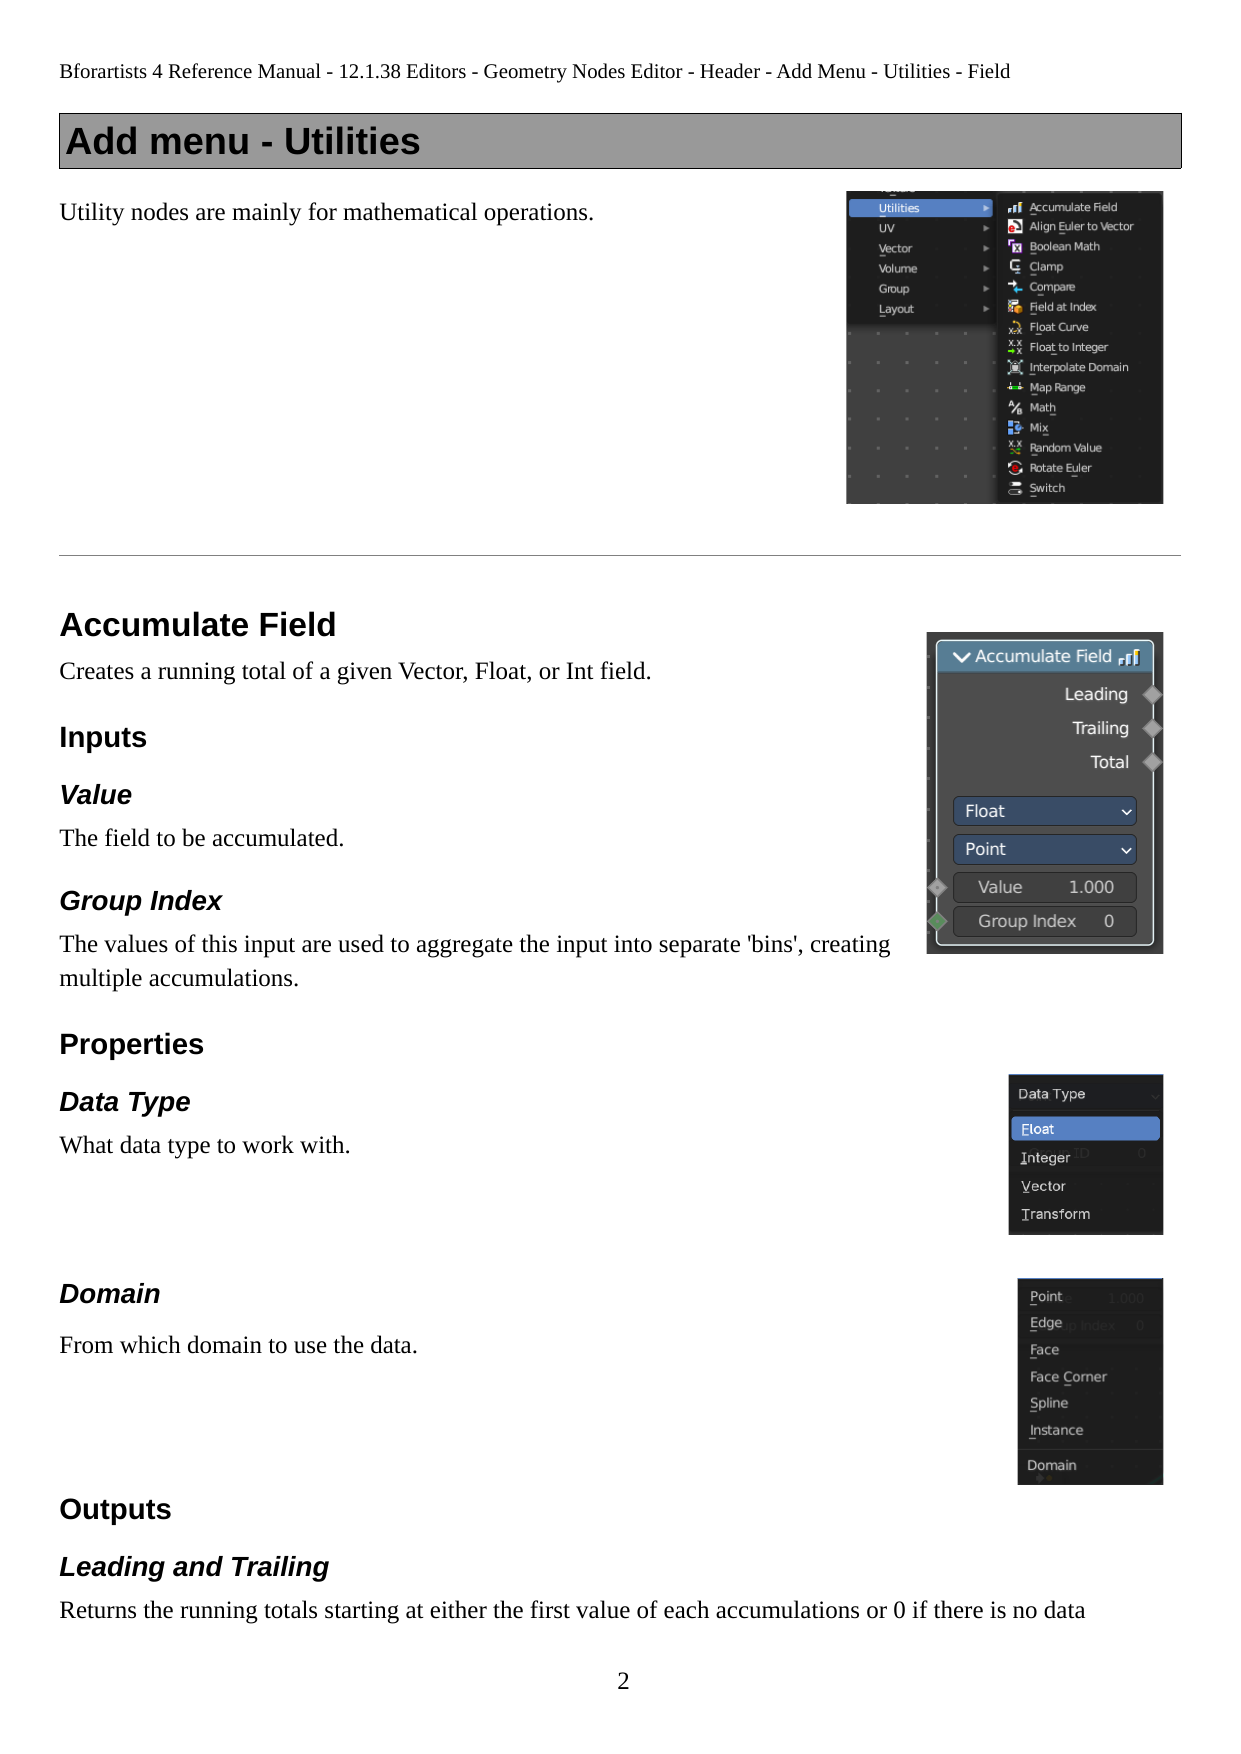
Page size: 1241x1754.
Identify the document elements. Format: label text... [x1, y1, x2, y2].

subtitle [1164, 779, 1181, 811]
subtitle [1164, 1086, 1181, 1118]
picture [1017, 1278, 1164, 1485]
subtitle Group Index [59, 884, 926, 916]
subtitle [1164, 720, 1181, 754]
subtitle Inputs [59, 720, 926, 754]
subtitle Outputs [59, 1492, 1181, 1526]
subtitle Value [59, 779, 926, 811]
text Returns the running totals starting at either the first value of each accumulations or 0 if there is no data [59, 1595, 1181, 1624]
subtitle Accumulate Field [59, 605, 1181, 644]
text Utility nodes are mainly for mathematical operations. [59, 197, 846, 225]
text What data type to work with. [59, 1130, 1008, 1159]
text From which domain to use the data. [59, 1330, 1017, 1359]
picture [1008, 1074, 1164, 1235]
subtitle Properties [59, 1027, 1181, 1061]
text The values of this input are used to aggregate the input into separate 'bins', creating multiple accumulations. [59, 929, 1181, 992]
text Domain [59, 1277, 1181, 1309]
table_header Add menu - Utilities [60, 114, 1181, 168]
subtitle [1164, 884, 1181, 916]
picture [926, 632, 1164, 954]
text The field to be accumulated. [59, 823, 926, 852]
text Creates a running total of a given Vector, Float, or Int field. [59, 656, 926, 685]
subtitle Leading and Trailing [59, 1551, 1181, 1583]
subtitle Data Type [59, 1086, 1008, 1118]
picture [846, 191, 1164, 504]
